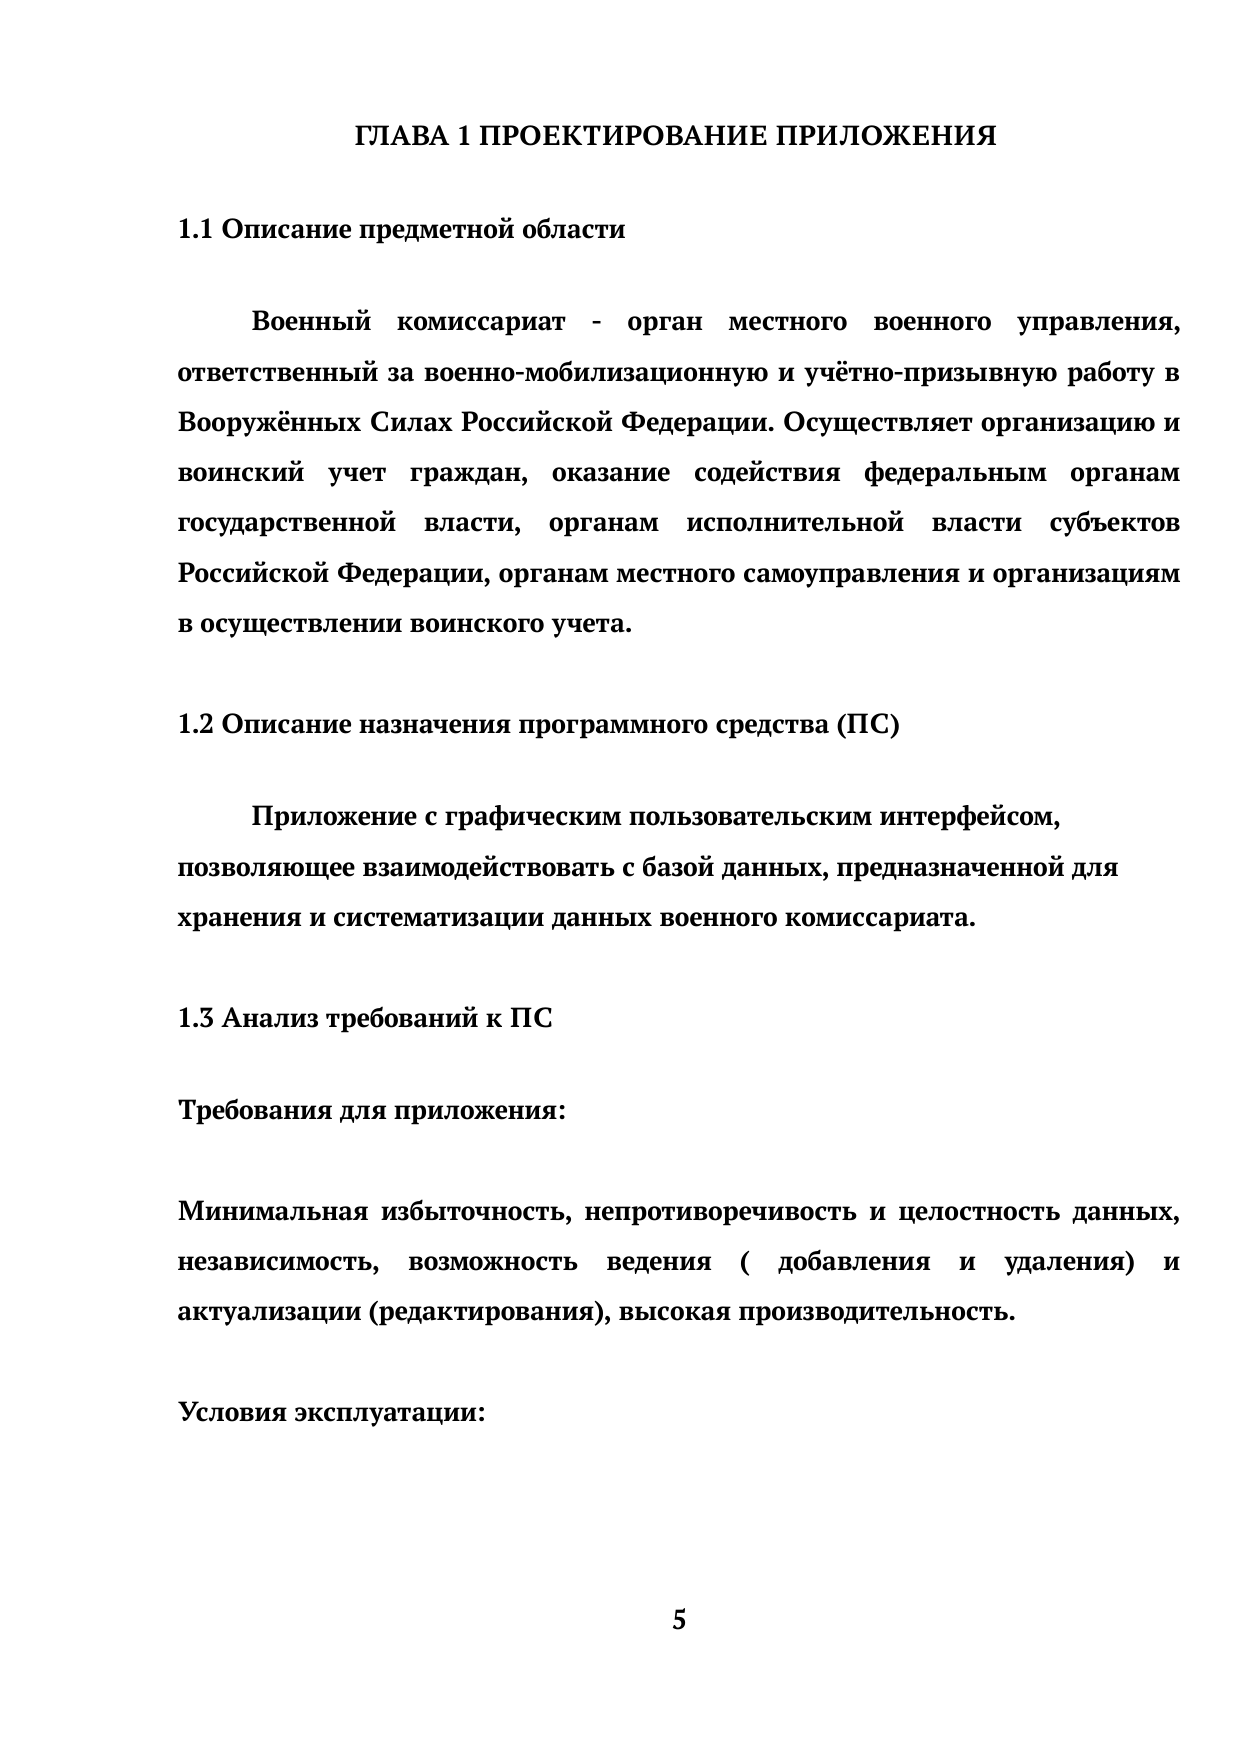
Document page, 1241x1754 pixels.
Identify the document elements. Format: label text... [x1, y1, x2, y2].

text Условия эксплуатации: [177, 1394, 1181, 1428]
text Требования для приложения: [177, 1092, 1181, 1126]
subtitle 1.1 Описание предметной области [177, 211, 1181, 244]
text Минимальная избыточность, непротиворечивость и целостность данных, независимость, возможность ведения ( добавления и удаления) и актуализации (редактирования), высокая производительность. [177, 1193, 1181, 1327]
text Военный комиссариат - орган местного военного управления, ответственный за военно-мобилизационную и учётно-призывную работу в Вооружённых Силах Российской Федерации. Осуществляет организацию и воинский учет граждан, оказание содействия федеральным органам государственной власти, органам исполнительной власти субъектов Российской Федерации, органам местного самоуправления и организациям в осуществлении воинского учета. [177, 303, 1181, 639]
subtitle 1.2 Описание назначения программного средства (ПС) [177, 706, 1181, 739]
text Приложение с графическим пользовательским интерфейсом, позволяющее взаимодействовать с базой данных, предназначенной для хранения и систематизации данных военного комиссариата. [177, 798, 1181, 933]
subtitle 1.3 Анализ требований к ПС [177, 1000, 1181, 1033]
subtitle ГЛАВА 1 ПРОЕКТИРОВАНИЕ ПРИЛОЖЕНИЯ [177, 118, 1181, 152]
